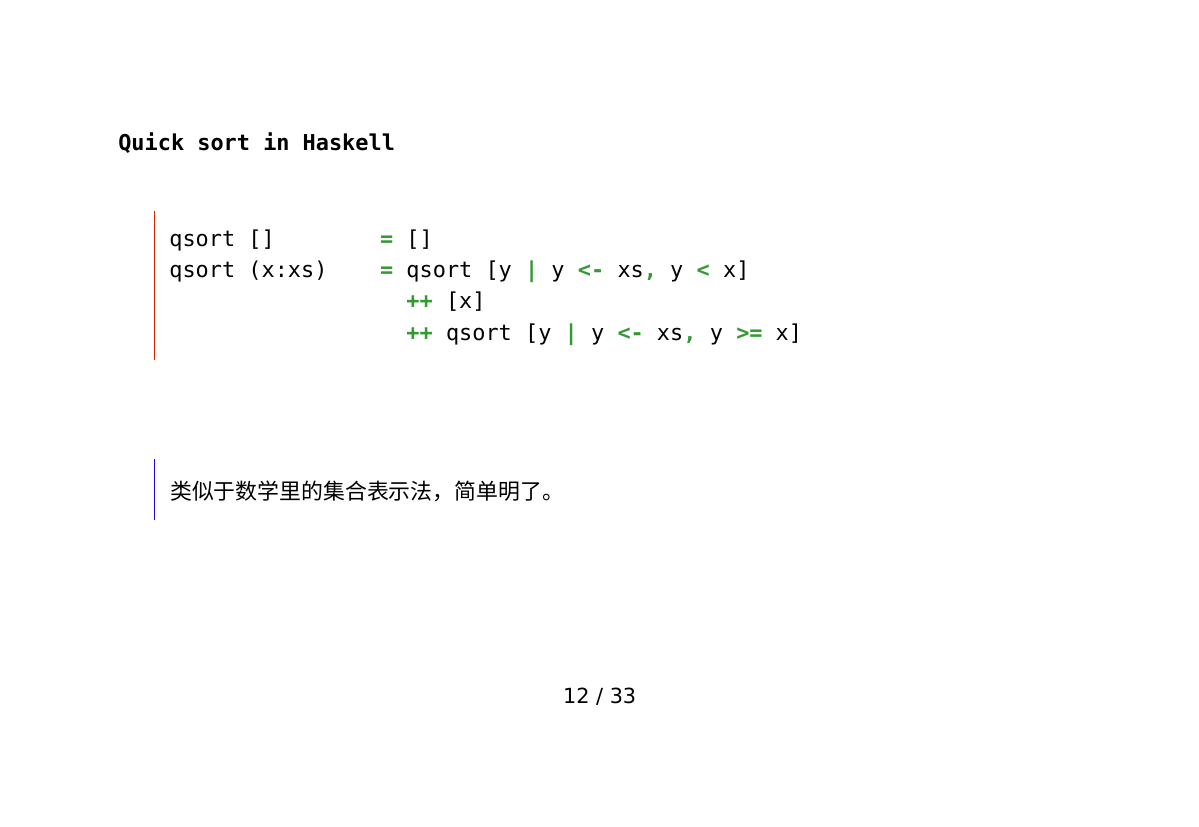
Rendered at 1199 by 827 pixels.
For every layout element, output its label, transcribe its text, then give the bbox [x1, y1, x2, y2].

text qsort [] = [] [155, 211, 1081, 242]
text ++ [x] [155, 274, 1081, 305]
text 类似于数学里的集合表示法，简单明了。 [155, 459, 1081, 520]
text qsort (x:xs) = qsort [y | y <- xs, y < x] [155, 242, 1081, 274]
title Quick sort in Haskell [118, 130, 1081, 156]
text ++ qsort [y | y <- xs, y >= x] [155, 305, 1081, 360]
